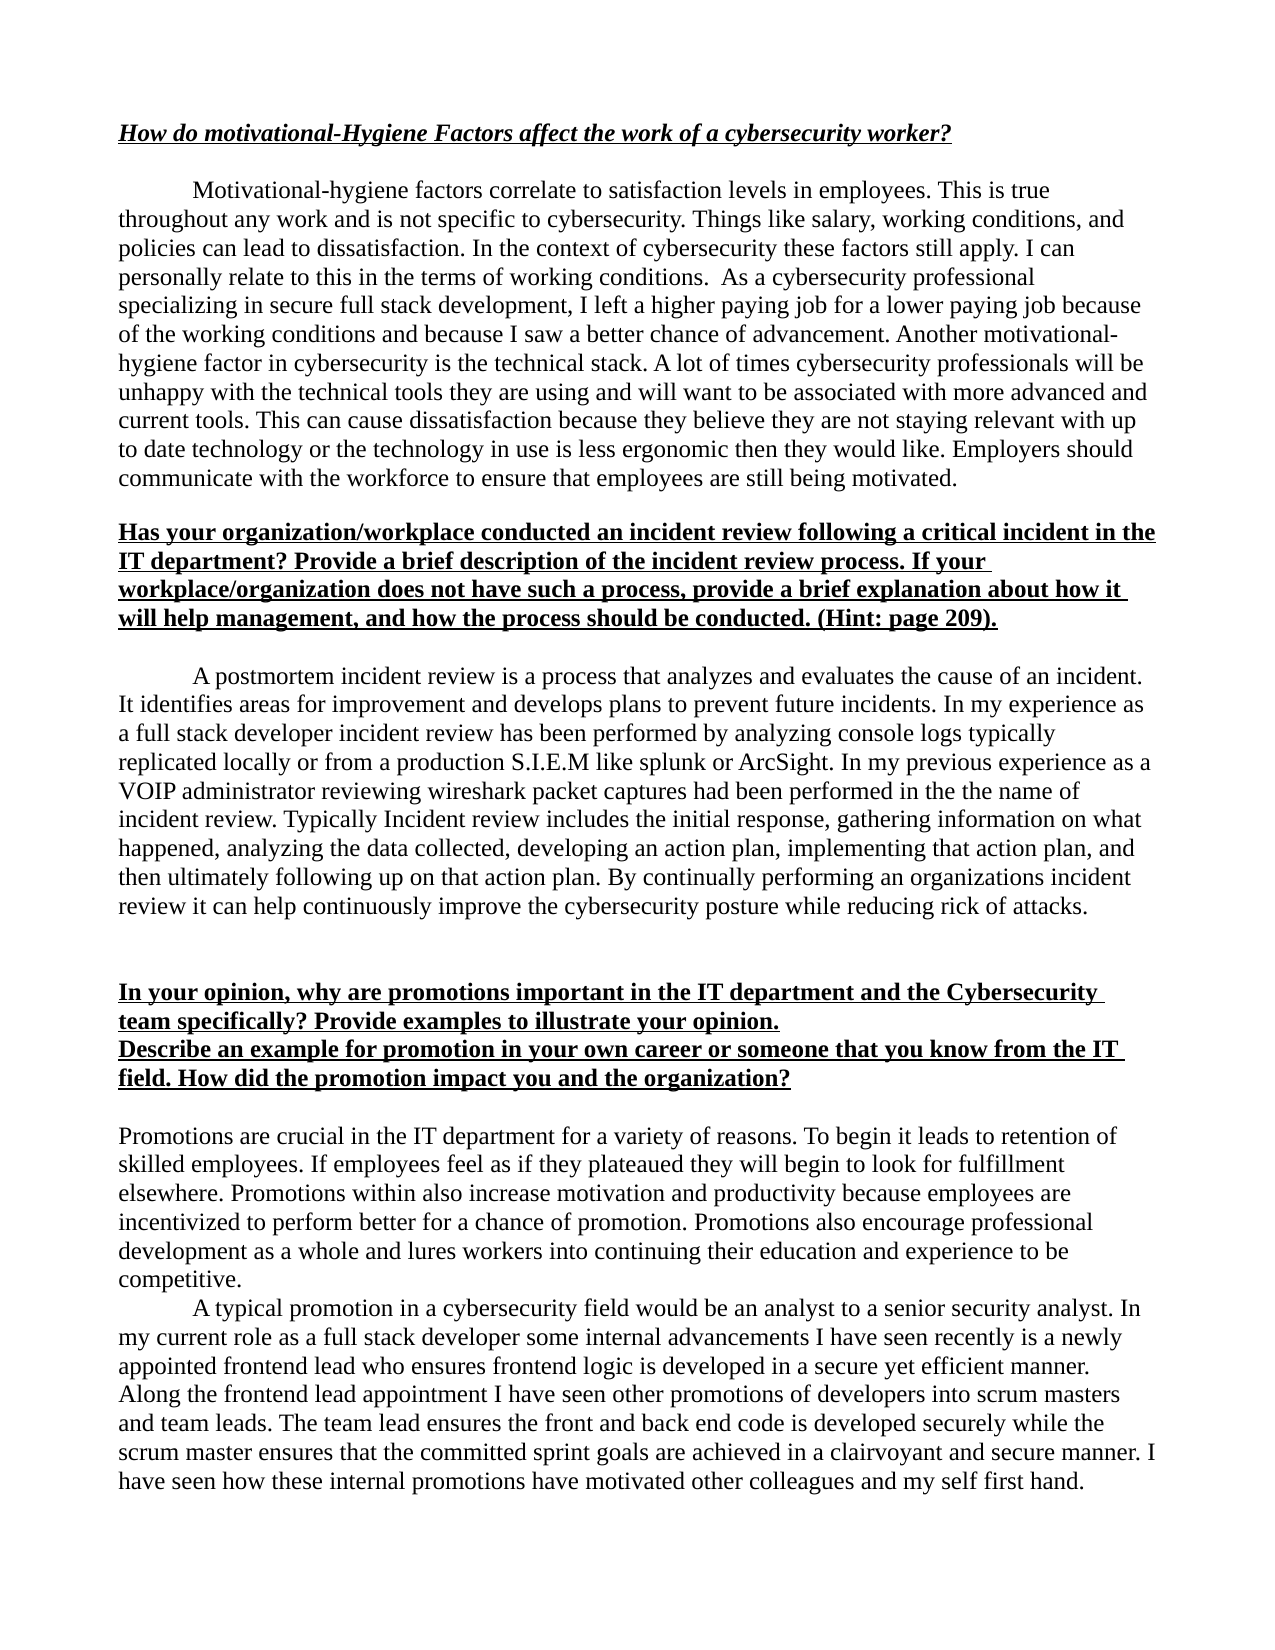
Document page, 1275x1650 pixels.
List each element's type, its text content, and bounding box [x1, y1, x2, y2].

text A postmortem incident review is a process that analyzes and evaluates the cause of an incident. It identifies areas for improvement and develops plans to prevent future incidents. In my experience as a full stack developer incident review has been performed by analyzing console logs typically replicated locally or from a production S.I.E.M like splunk or ArcSight. In my previous experience as a VOIP administrator reviewing wireshark packet captures had been performed in the the name of incident review. Typically Incident review includes the initial response, gathering information on what happened, analyzing the data collected, developing an action plan, implementing that action plan, and then ultimately following up on that action plan. By continually performing an organizations incident review it can help continuously improve the cybersecurity posture while reducing rick of attacks. [118, 661, 1157, 919]
text In your opinion, why are promotions important in the IT department and the Cybersecurity team specifically? Provide examples to illustrate your opinion. Describe an example for promotion in your own career or someone that you know from the IT field. How did the promotion impact you and the organization? [118, 977, 1157, 1092]
text A typical promotion in a cybersecurity field would be an analyst to a senior security analyst. In my current role as a full stack developer some internal advancements I have seen recently is a newly appointed frontend lead who ensures frontend logic is developed in a secure yet efficient manner. Along the frontend lead appointment I have seen other promotions of developers into scrum masters and team leads. The team lead ensures the front and back end code is developed securely while the scrum master ensures that the committed sprint goals are achieved in a clairvoyant and secure manner. I have seen how these internal promotions have motivated other colleagues and my self first hand. [118, 1293, 1157, 1494]
text How do motivational-Hygiene Factors affect the work of a cybersecurity worker? [118, 118, 1157, 147]
text Promotions are crucial in the IT department for a variety of reasons. To begin it leads to retention of skilled employees. If employees feel as if they plateaued they will begin to look for fulfillment elsewhere. Promotions within also increase motivation and productivity because employees are incentivized to perform better for a chance of promotion. Promotions also encourage professional development as a whole and lures workers into continuing their education and experience to be competitive. [118, 1121, 1157, 1293]
text Has your organization/workplace conducted an incident review following a critical incident in the IT department? Provide a brief description of the incident review process. If your workplace/organization does not have such a process, provide a brief explanation about how it will help management, and how the process should be conducted. (Hint: page 209). [118, 517, 1157, 632]
text Motivational-hygiene factors correlate to satisfaction levels in employees. This is true throughout any work and is not specific to cybersecurity. Things like salary, working conditions, and policies can lead to dissatisfaction. In the context of cybersecurity these factors still apply. I can personally relate to this in the terms of working conditions. As a cybersecurity professional specializing in secure full stack development, I left a higher paying job for a lower paying job because of the working conditions and because I saw a better chance of advancement. Another motivational-hygiene factor in cybersecurity is the technical stack. A lot of times cybersecurity professionals will be unhappy with the technical tools they are using and will want to be associated with more advanced and current tools. This can cause dissatisfaction because they believe they are not staying relevant with up to date technology or the technology in use is less ergonomic then they would like. Employers should communicate with the workforce to ensure that employees are still being motivated. [118, 176, 1157, 492]
